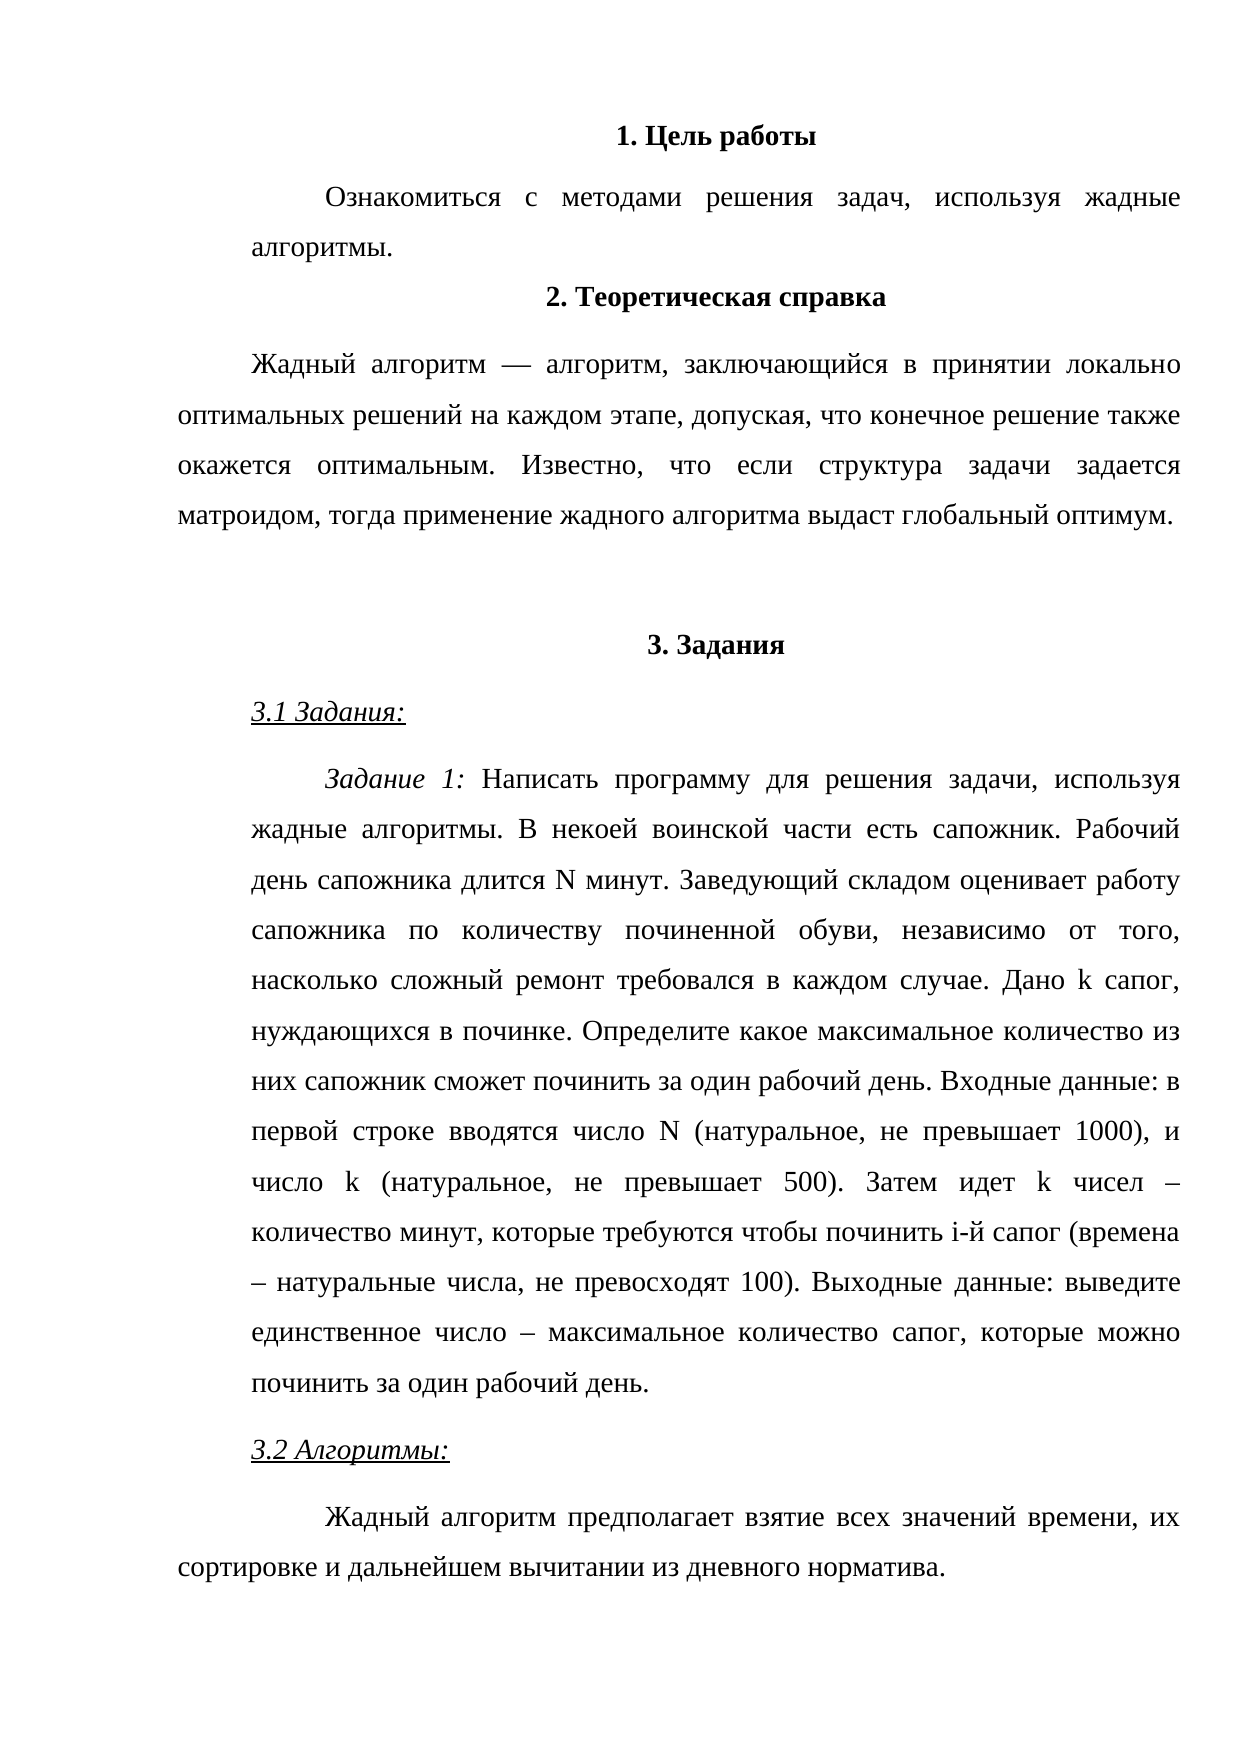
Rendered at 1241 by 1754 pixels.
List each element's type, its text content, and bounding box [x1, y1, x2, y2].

text 3. Задания [177, 627, 1181, 661]
text 1. Цель работы [251, 118, 1181, 152]
text Жадный алгоритм предполагает взятие всех значений времени, их сортировке и дальнейшем вычитании из дневного норматива. [177, 1499, 1181, 1583]
list Задание 1: Написать программу для решения задачи, используя жадные алгоритмы. В некоей воинской части есть сапожник. Рабочий день сапожника длится N минут. Заведующий складом оценивает работу сапожника по количеству починенной обуви, независимо от того, насколько сложный ремонт требовался в каждом случае. Дано k сапог, нуждающихся в починке. Определите какое максимальное количество из них сапожник сможет починить за один рабочий день. Входные данные: в первой строке вводятся число N (натуральное, не превышает 1000), и число k (натуральное, не превышает 500). Затем идет k чисел – количество минут, которые требуются чтобы починить i-й сапог (времена – натуральные числа, не превосходят 100). Выходные данные: выведите единственное число – максимальное количество сапог, которые можно починить за один рабочий день. [251, 761, 1181, 1398]
text Ознакомиться с методами решения задач, используя жадные алгоритмы. [251, 179, 1181, 263]
text Жадный алгоритм — алгоритм, заключающийся в принятии локально оптимальных решений на каждом этапе, допуская, что конечное решение также окажется оптимальным. Известно, что если структура задачи задается матроидом, тогда применение жадного алгоритма выдаст глобальный оптимум. [177, 346, 1181, 531]
text 2. Теоретическая справка [251, 279, 1181, 313]
list 3.2 Алгоритмы: [251, 1432, 1181, 1465]
text 3.1 Задания: [177, 694, 1181, 728]
